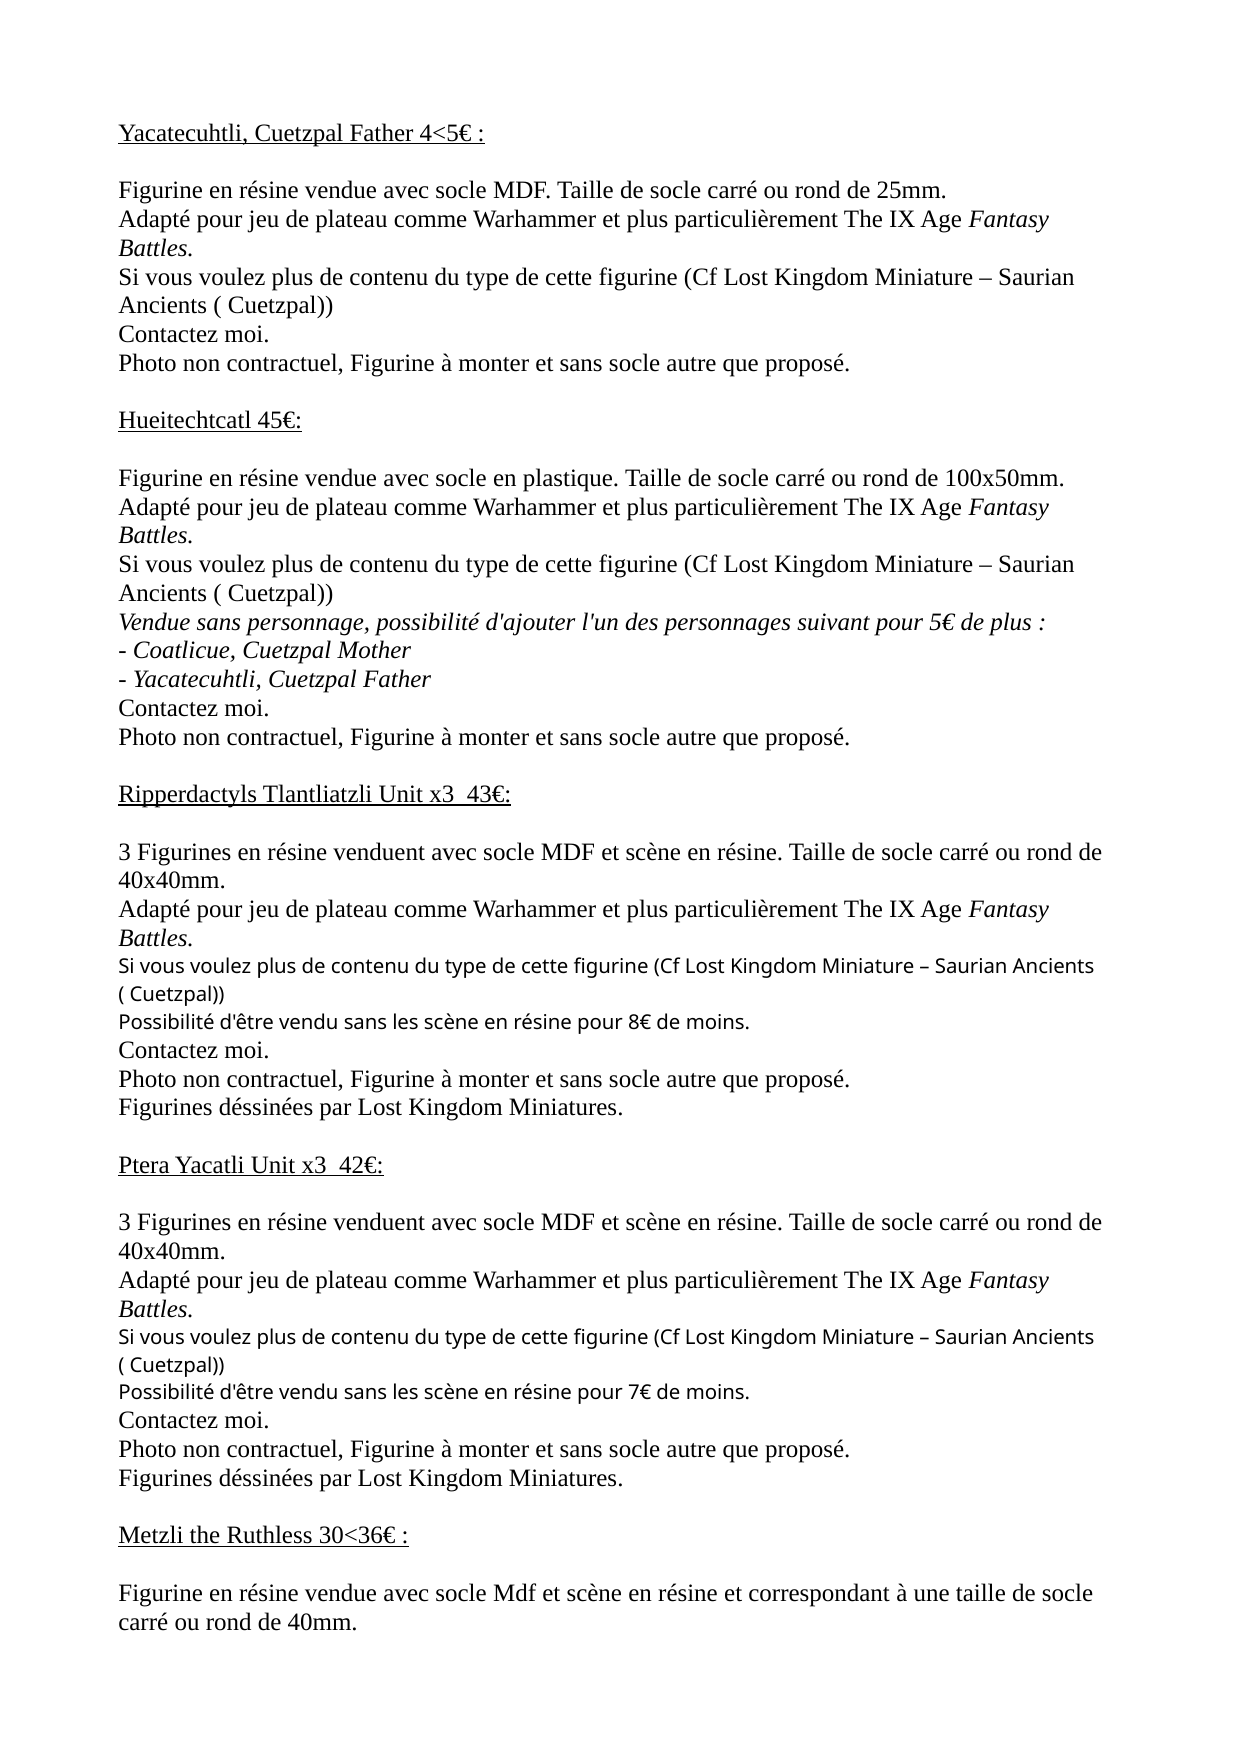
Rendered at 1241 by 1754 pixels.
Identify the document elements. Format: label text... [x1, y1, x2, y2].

text Ptera Yacatli Unit x3 42€: [118, 1150, 1122, 1179]
text Figurine en résine vendue avec socle Mdf et scène en résine et correspondant à une taille de socle carré ou rond de 40mm. [118, 1578, 1122, 1636]
text Vendue sans personnage, possibilité d'ajouter l'un des personnages suivant pour 5€ de plus : [118, 607, 1122, 636]
text Photo non contractuel, Figurine à monter et sans socle autre que proposé. [118, 348, 1122, 377]
text Contactez moi. [118, 1406, 1122, 1434]
text Figurines déssinées par Lost Kingdom Miniatures. [118, 1092, 1122, 1121]
text Photo non contractuel, Figurine à monter et sans socle autre que proposé. [118, 1434, 1122, 1463]
text Possibilité d'être vendu sans les scène en résine pour 7€ de moins. [118, 1378, 1122, 1406]
text - Coatlicue, Cuetzpal Mother [118, 636, 1122, 664]
text Yacatecuhtli, Cuetzpal Father 4<5€ : [118, 118, 1122, 176]
text Figurine en résine vendue avec socle en plastique. Taille de socle carré ou rond de 100x50mm. Adapté pour jeu de plateau comme Warhammer et plus particulièrement The IX Age Fantasy Battles. Si vous voulez plus de contenu du type de cette figurine (Cf Lost Kingdom Miniature – Saurian Ancients ( Cuetzpal)) [118, 463, 1122, 607]
text Metzli the Ruthless 30<36€ : [118, 1521, 1122, 1578]
text Photo non contractuel, Figurine à monter et sans socle autre que proposé. [118, 1064, 1122, 1092]
text 3 Figurines en résine venduent avec socle MDF et scène en résine. Taille de socle carré ou rond de 40x40mm. Adapté pour jeu de plateau comme Warhammer et plus particulièrement The IX Age Fantasy Battles. Si vous voulez plus de contenu du type de cette figurine (Cf Lost Kingdom Miniature – Saurian Ancients ( Cuetzpal)) [118, 1207, 1122, 1378]
text Figurines déssinées par Lost Kingdom Miniatures. [118, 1463, 1122, 1492]
text Contactez moi. [118, 1035, 1122, 1064]
text Hueitechtcatl 45€: [118, 406, 1122, 463]
text Ripperdactyls Tlantliatzli Unit x3 43€: [118, 779, 1122, 808]
text Photo non contractuel, Figurine à monter et sans socle autre que proposé. [118, 722, 1122, 751]
text 3 Figurines en résine venduent avec socle MDF et scène en résine. Taille de socle carré ou rond de 40x40mm. Adapté pour jeu de plateau comme Warhammer et plus particulièrement The IX Age Fantasy Battles. Si vous voulez plus de contenu du type de cette figurine (Cf Lost Kingdom Miniature – Saurian Ancients ( Cuetzpal)) [118, 837, 1122, 1007]
text Contactez moi. [118, 319, 1122, 348]
text - Yacatecuhtli, Cuetzpal Father [118, 664, 1122, 693]
text Contactez moi. [118, 693, 1122, 722]
text Figurine en résine vendue avec socle MDF. Taille de socle carré ou rond de 25mm. Adapté pour jeu de plateau comme Warhammer et plus particulièrement The IX Age Fantasy Battles. Si vous voulez plus de contenu du type de cette figurine (Cf Lost Kingdom Miniature – Saurian Ancients ( Cuetzpal)) [118, 176, 1122, 319]
text Possibilité d'être vendu sans les scène en résine pour 8€ de moins. [118, 1007, 1122, 1035]
